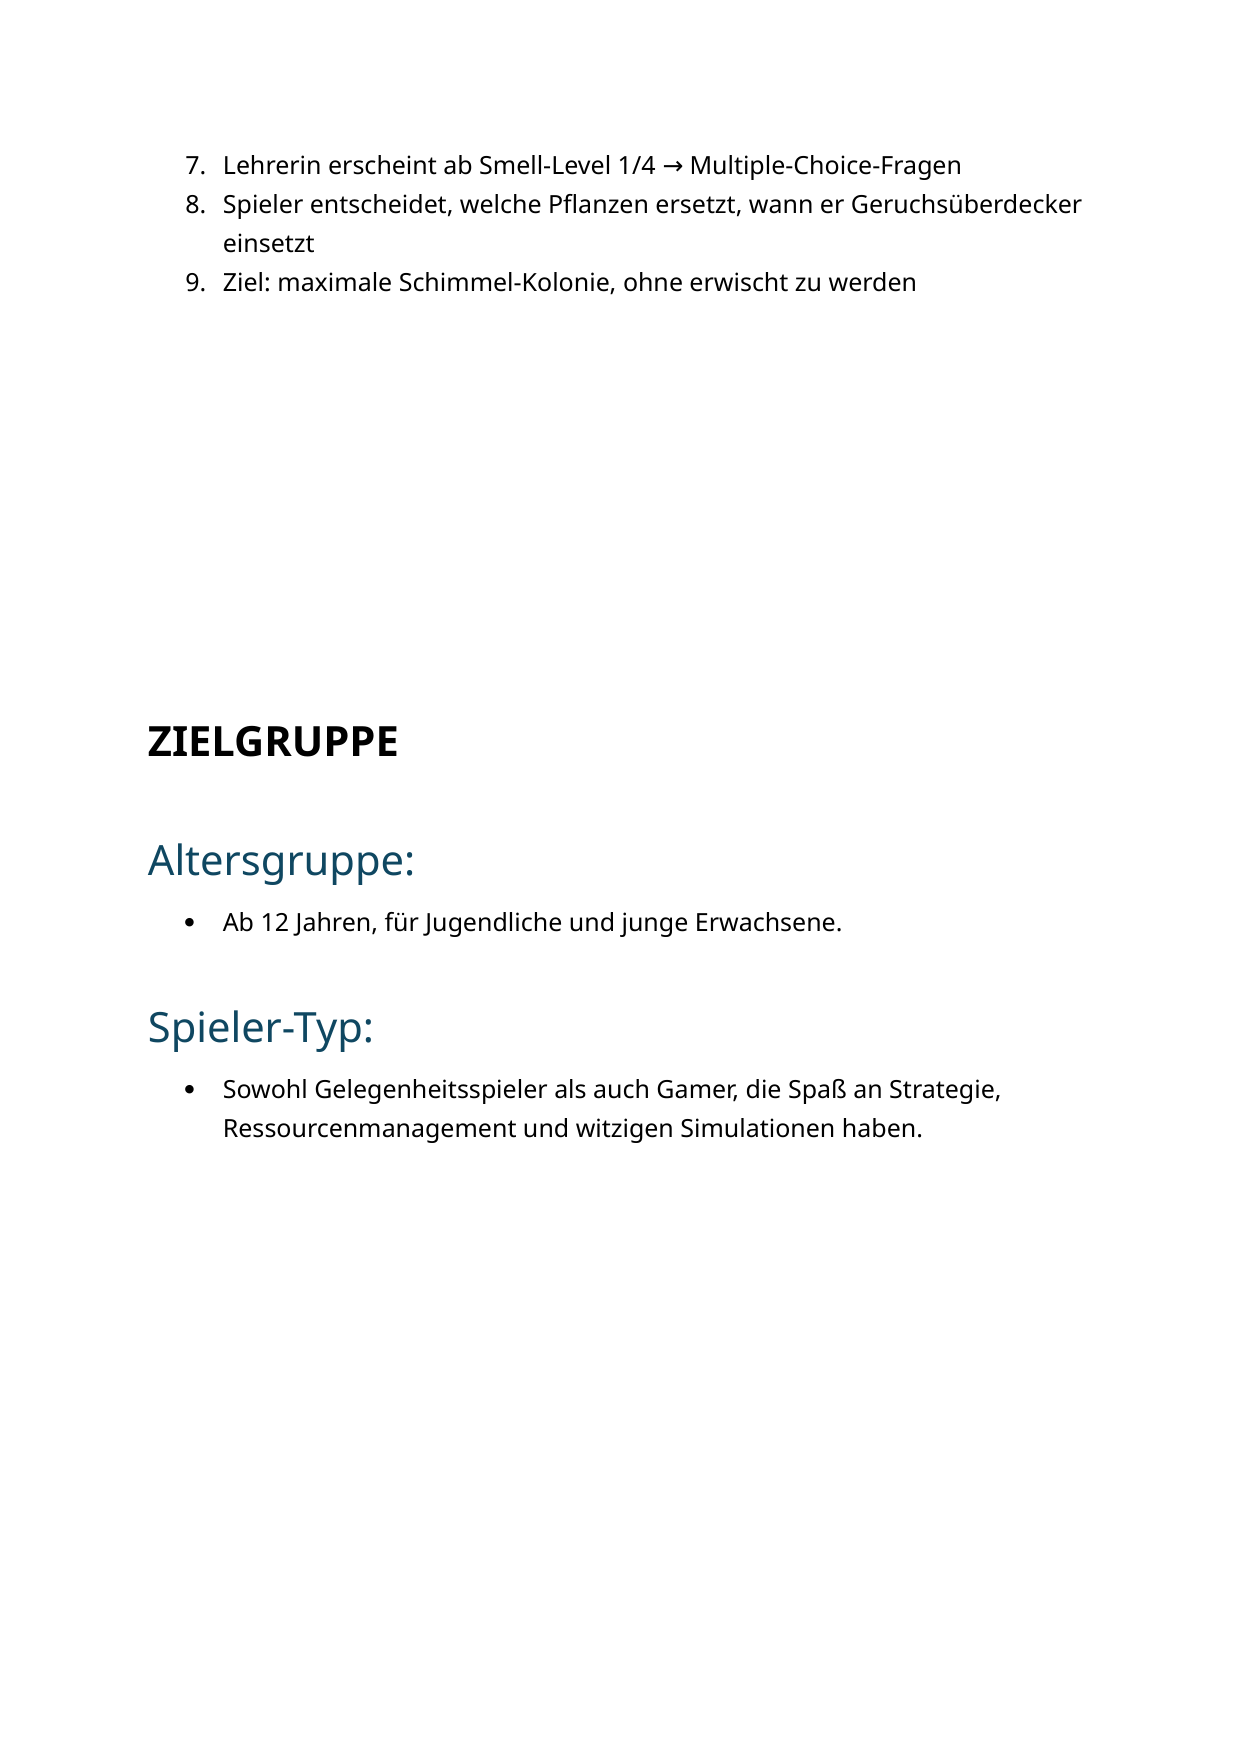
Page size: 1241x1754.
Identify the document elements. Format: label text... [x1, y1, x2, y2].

list Ab 12 Jahren, für Jugendliche und junge Erwachsene. [185, 905, 1093, 939]
list Sowohl Gelegenheitsspieler als auch Gamer, die Spaß an Strategie, Ressourcenmanagement und witzigen Simulationen haben. [185, 1072, 1093, 1145]
list Ziel: maximale Schimmel-Kolonie, ohne erwischt zu werden [185, 265, 1093, 299]
list Lehrerin erscheint ab Smell-Level 1/4 → Multiple-Choice-Fragen [185, 148, 1093, 182]
list Spieler entscheidet, welche Pflanzen ersetzt, wann er Geruchsüberdecker einsetzt [185, 187, 1093, 260]
subtitle Altersgruppe: [148, 831, 1093, 888]
subtitle Spieler-Typ: [148, 998, 1093, 1055]
text ZIELGRUPPE [148, 712, 1093, 768]
